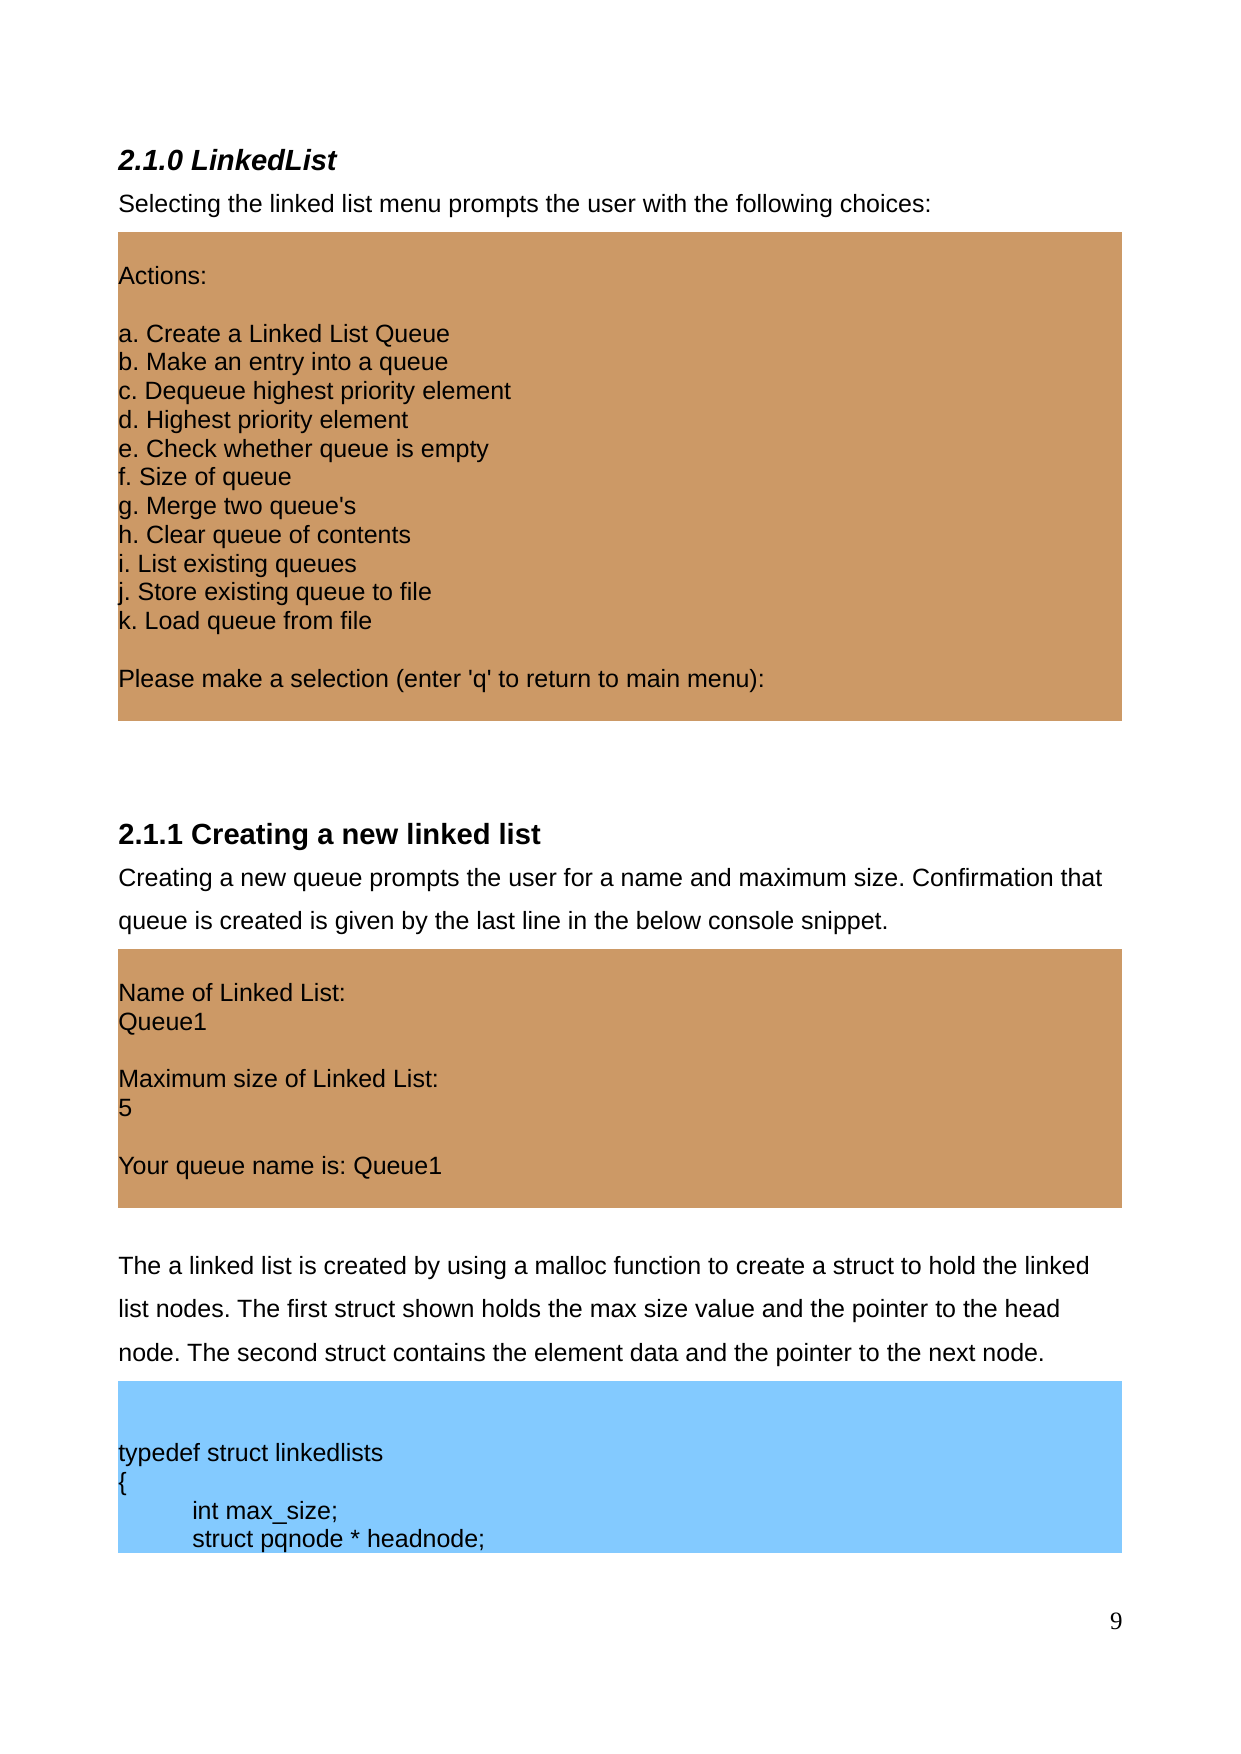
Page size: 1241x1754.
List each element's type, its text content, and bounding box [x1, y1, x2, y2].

text Maximum size of Linked List: [118, 1064, 1122, 1093]
text Actions: [118, 261, 1122, 290]
text 5 [118, 1093, 1122, 1122]
text c. Dequeue highest priority element [118, 376, 1122, 405]
text g. Merge two queue's [118, 491, 1122, 520]
subtitle 2.1.1 Creating a new linked list [118, 817, 1122, 851]
text struct pqnode * headnode; [118, 1524, 1122, 1553]
text Selecting the linked list menu prompts the user with the following choices: [118, 189, 1122, 218]
text Name of Linked List: [118, 978, 1122, 1007]
text typedef struct linkedlists [118, 1438, 1122, 1467]
text j. Store existing queue to file [118, 577, 1122, 606]
text h. Clear queue of contents [118, 520, 1122, 548]
text b. Make an entry into a queue [118, 347, 1122, 376]
text e. Check whether queue is empty [118, 433, 1122, 462]
text a. Create a Linked List Queue [118, 318, 1122, 347]
text d. Highest priority element [118, 405, 1122, 433]
text Queue1 [118, 1007, 1122, 1036]
text k. Load queue from file [118, 606, 1122, 635]
text Please make a selection (enter 'q' to return to main menu): [118, 663, 1122, 692]
text { [118, 1467, 1122, 1496]
text The a linked list is created by using a malloc function to create a struct to hold the linked list nodes. The first struct shown holds the max size value and the pointer to the head node. The second struct contains the element data and the pointer to the next node. [118, 1251, 1122, 1366]
subtitle 2.1.0 LinkedList [118, 143, 1122, 177]
text Creating a new queue prompts the user for a name and maximum size. Confirmation that queue is created is given by the last line in the below console snippet. [118, 863, 1122, 935]
text int max_size; [118, 1496, 1122, 1524]
text f. Size of queue [118, 462, 1122, 491]
text Your queue name is: Queue1 [118, 1151, 1122, 1179]
text i. List existing queues [118, 548, 1122, 577]
